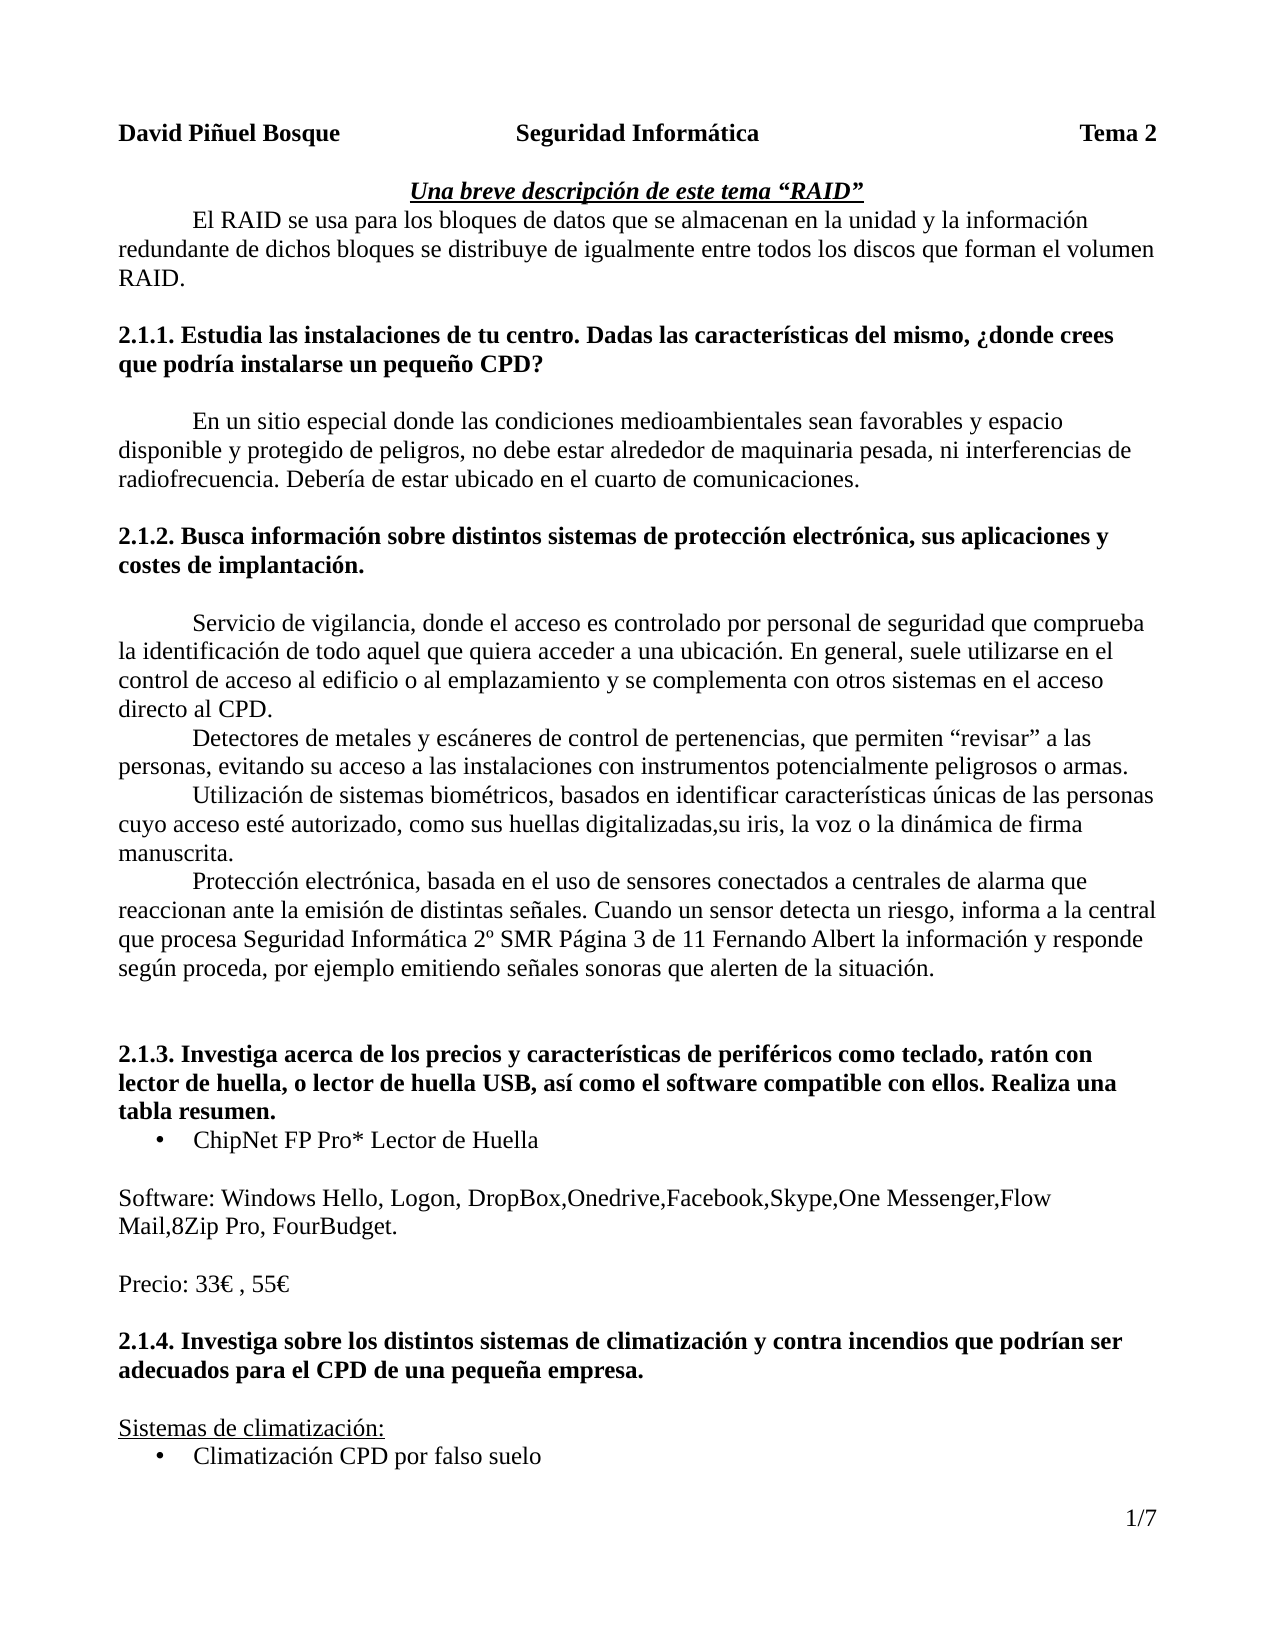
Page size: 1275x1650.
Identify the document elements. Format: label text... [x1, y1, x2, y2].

text En un sitio especial donde las condiciones medioambientales sean favorables y espacio disponible y protegido de peligros, no debe estar alrededor de maquinaria pesada, ni interferencias de radiofrecuencia. Debería de estar ubicado en el cuarto de comunicaciones. [118, 406, 1157, 493]
text Software: Windows Hello, Logon, DropBox,Onedrive,Facebook,Skype,One Messenger,Flow Mail,8Zip Pro, FourBudget. [118, 1183, 1157, 1240]
text Utilización de sistemas biométricos, basados en identificar características únicas de las personas cuyo acceso esté autorizado, como sus huellas digitalizadas,su iris, la voz o la dinámica de firma manuscrita. [118, 780, 1157, 866]
text Precio: 33€ , 55€ [118, 1269, 1157, 1298]
text Una breve descripción de este tema “RAID” [118, 176, 1157, 205]
text Protección electrónica, basada en el uso de sensores conectados a centrales de alarma que reaccionan ante la emisión de distintas señales. Cuando un sensor detecta un riesgo, informa a la central que procesa Seguridad Informática 2º SMR Página 3 de 11 Fernando Albert la información y responde según proceda, por ejemplo emitiendo señales sonoras que alerten de la situación. [118, 866, 1157, 981]
text 2.1.3. Investiga acerca de los precios y características de periféricos como teclado, ratón con lector de huella, o lector de huella USB, así como el software compatible con ellos. Realiza una tabla resumen. [118, 1039, 1157, 1125]
list Climatización CPD por falso suelo [156, 1441, 1157, 1470]
list ChipNet FP Pro* Lector de Huella [156, 1125, 1157, 1154]
text Sistemas de climatización: [118, 1413, 1157, 1441]
text 2.1.1. Estudia las instalaciones de tu centro. Dadas las características del mismo, ¿donde crees que podría instalarse un pequeño CPD? [118, 320, 1157, 378]
text 2.1.4. Investiga sobre los distintos sistemas de climatización y contra incendios que podrían ser adecuados para el CPD de una pequeña empresa. [118, 1326, 1157, 1384]
text Servicio de vigilancia, donde el acceso es controlado por personal de seguridad que comprueba la identificación de todo aquel que quiera acceder a una ubicación. En general, suele utilizarse en el control de acceso al edificio o al emplazamiento y se complementa con otros sistemas en el acceso directo al CPD. [118, 608, 1157, 723]
text Detectores de metales y escáneres de control de pertenencias, que permiten “revisar” a las personas, evitando su acceso a las instalaciones con instrumentos potencialmente peligrosos o armas. [118, 723, 1157, 780]
text El RAID se usa para los bloques de datos que se almacenan en la unidad y la información redundante de dichos bloques se distribuye de igualmente entre todos los discos que forman el volumen RAID. [118, 205, 1157, 291]
text 2.1.2. Busca información sobre distintos sistemas de protección electrónica, sus aplicaciones y costes de implantación. [118, 521, 1157, 579]
